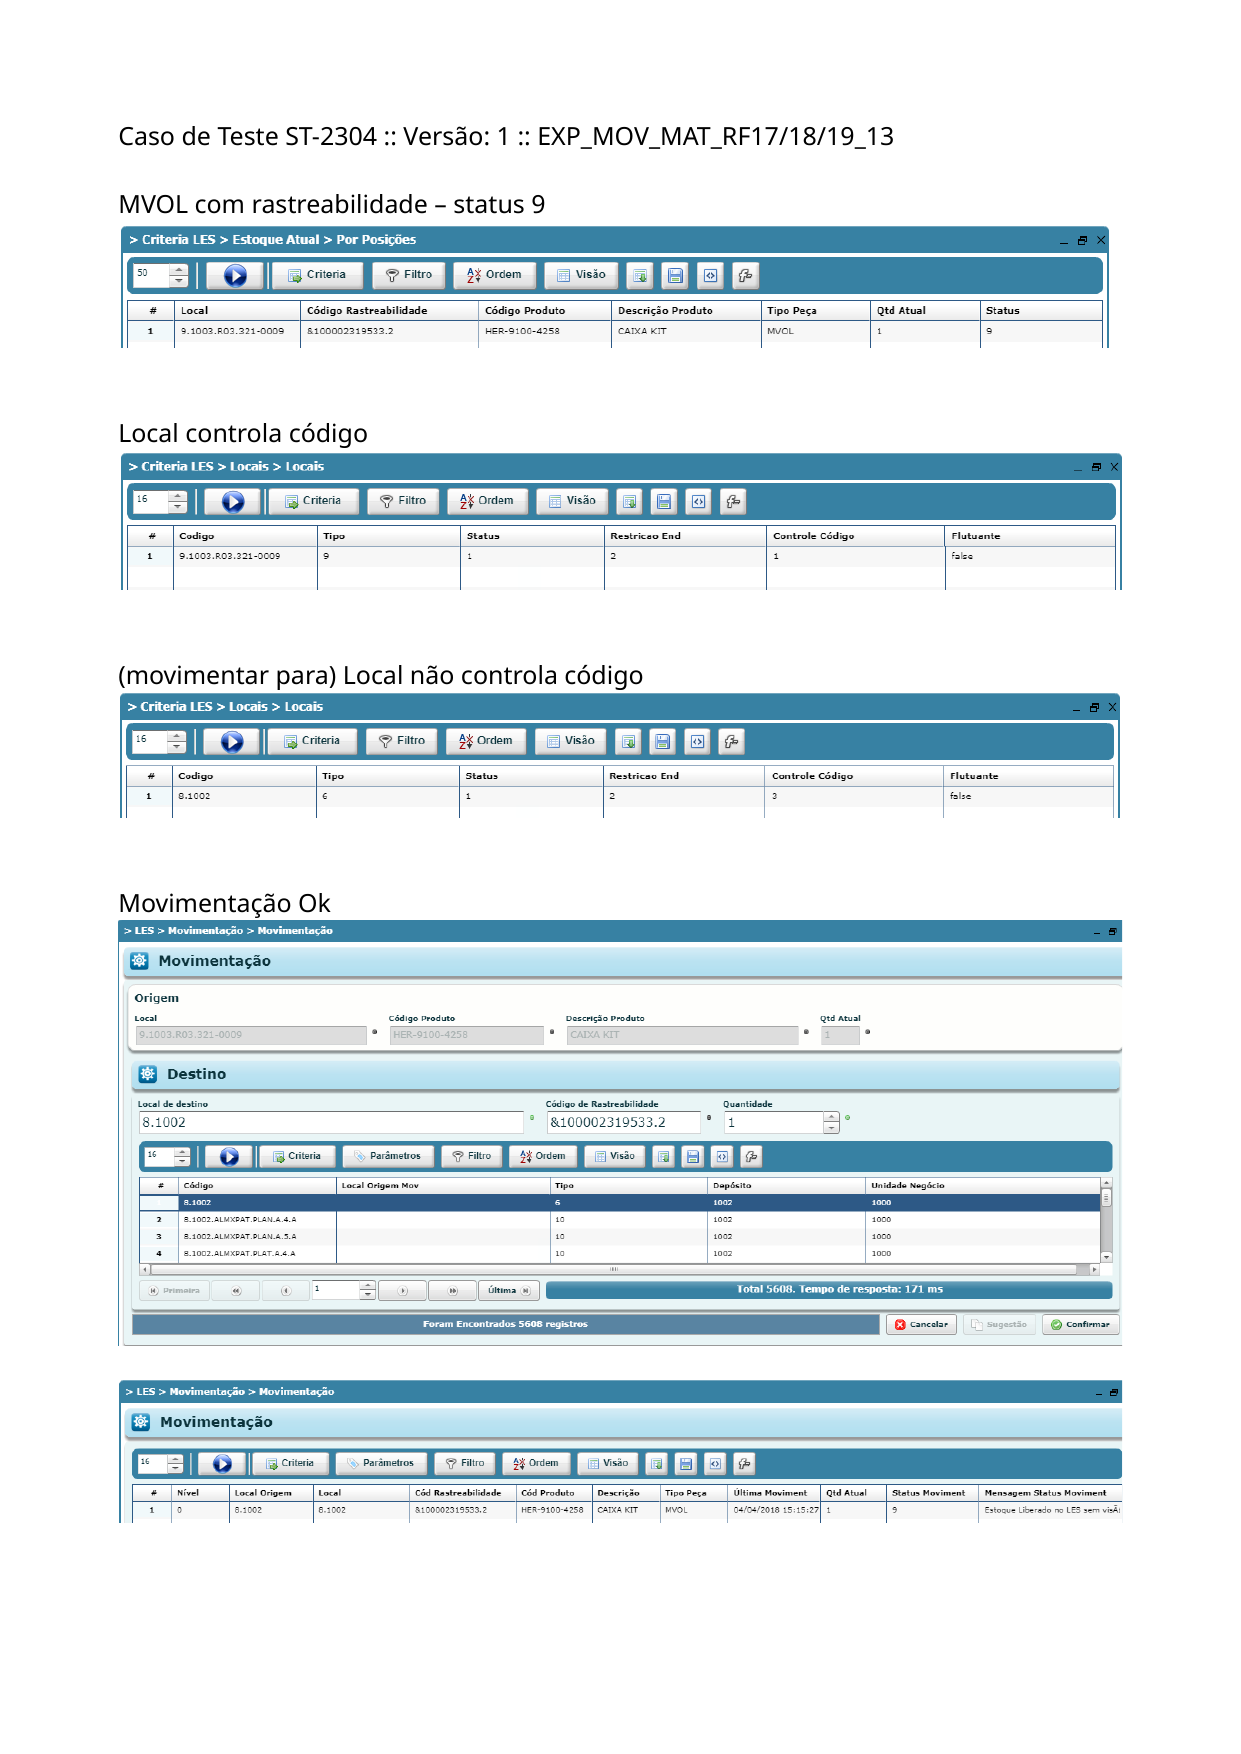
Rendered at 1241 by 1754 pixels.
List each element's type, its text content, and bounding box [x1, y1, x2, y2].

picture [118, 1380, 1123, 1523]
picture [118, 691, 1123, 818]
picture [118, 449, 1123, 590]
text Movimentação Ok [118, 886, 1122, 920]
text Local controla código [118, 415, 1122, 449]
picture [118, 220, 1123, 348]
text Caso de Teste ST-2304 :: Versão: 1 :: EXP_MOV_MAT_RF17/18/19_13 [118, 118, 1122, 152]
text (movimentar para) Local não controla código [118, 657, 1122, 691]
picture [118, 920, 1123, 1346]
text MVOL com rastreabilidade – status 9 [118, 186, 1122, 220]
